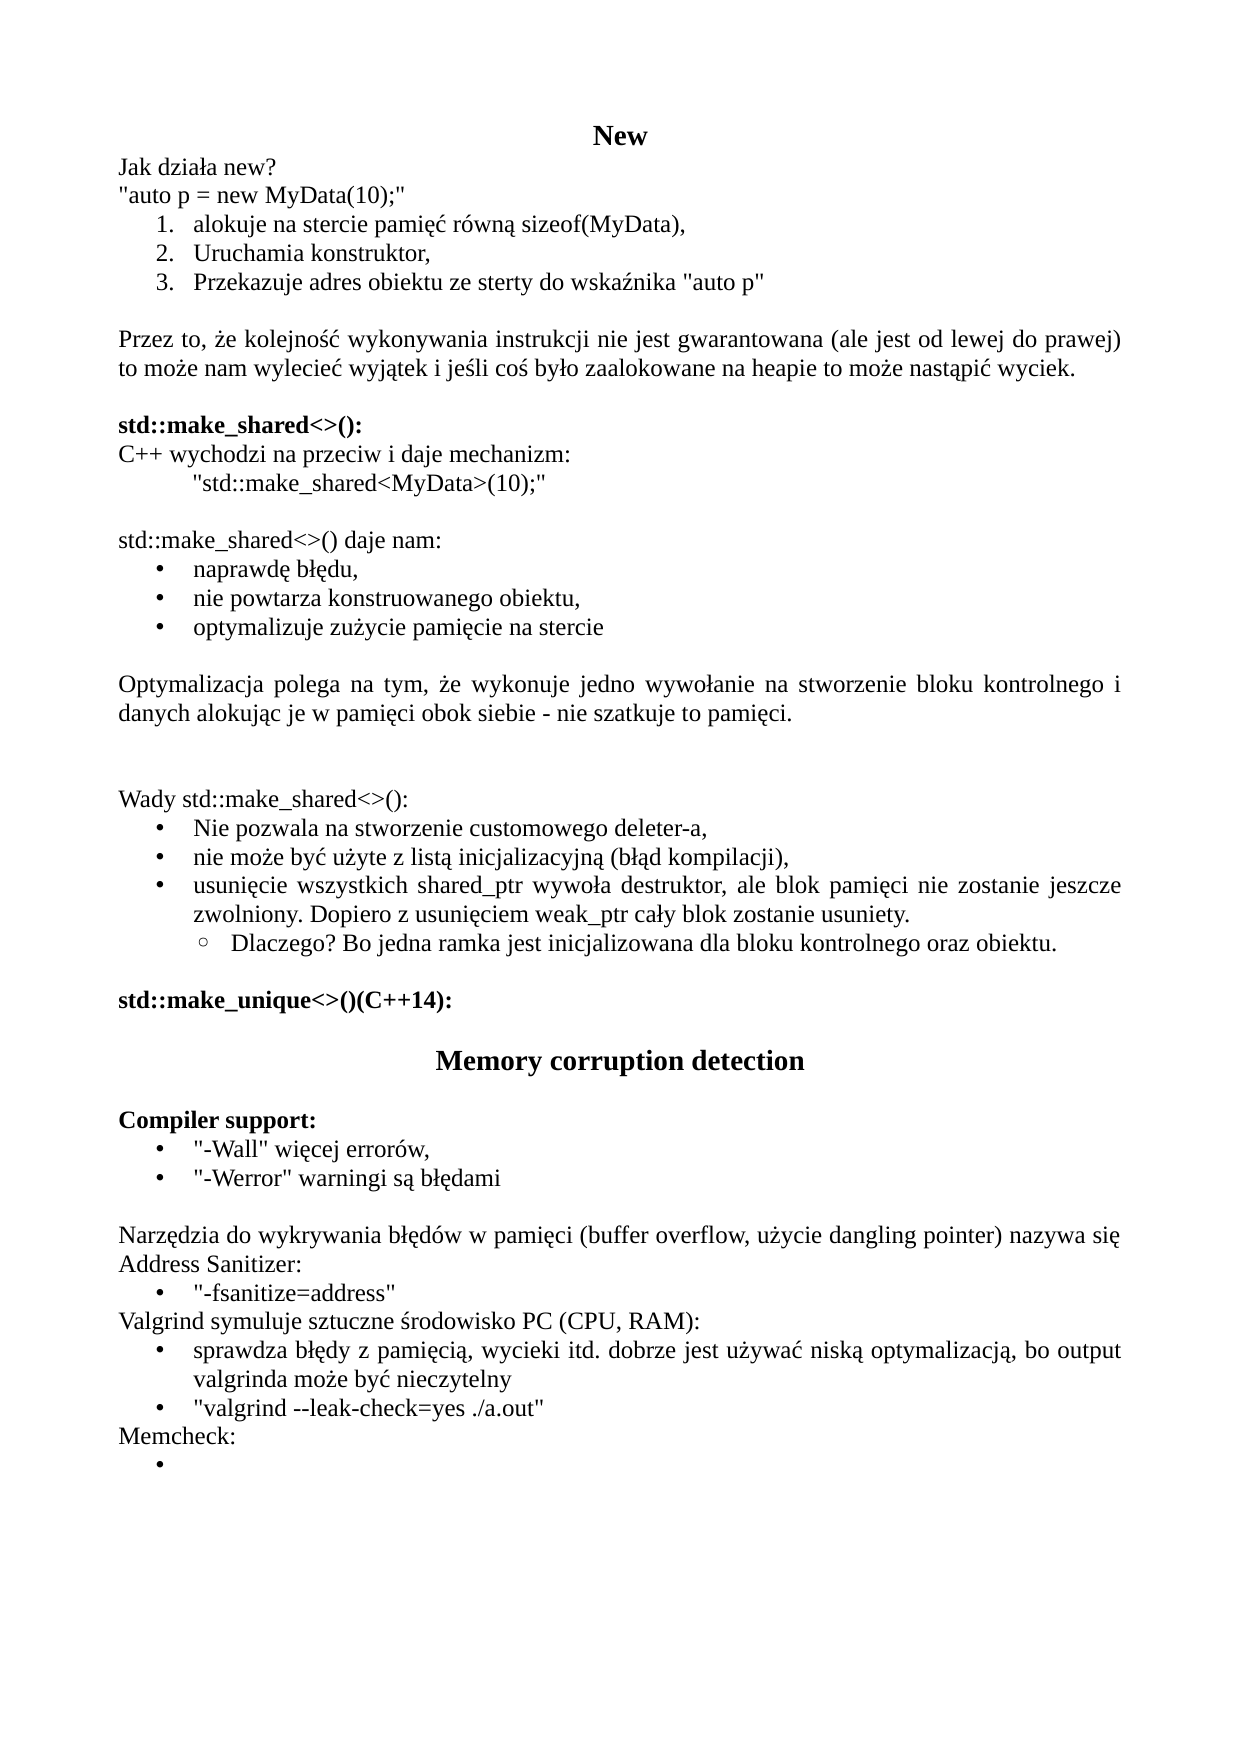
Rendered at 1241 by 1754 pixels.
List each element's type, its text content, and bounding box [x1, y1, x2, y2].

text Narzędzia do wykrywania błędów w pamięci (buffer overflow, użycie dangling pointer) nazywa się Address Sanitizer: [118, 1220, 1122, 1278]
text New [118, 118, 1122, 152]
text Compiler support: [118, 1105, 1122, 1134]
text Jak działa new? [118, 152, 1122, 180]
text Przez to, że kolejność wykonywania instrukcji nie jest gwarantowana (ale jest od lewej do prawej) to może nam wylecieć wyjątek i jeśli coś było zaalokowane na heapie to może nastąpić wyciek. [118, 324, 1122, 382]
list "-Wall" więcej errorów, [156, 1134, 1122, 1163]
text "auto p = new MyData(10);" [118, 180, 1122, 209]
list usunięcie wszystkich shared_ptr wywoła destruktor, ale blok pamięci nie zostanie jeszcze zwolniony. Dopiero z usunięciem weak_ptr cały blok zostanie usuniety. [156, 870, 1122, 928]
text Valgrind symuluje sztuczne środowisko PC (CPU, RAM): [118, 1306, 1122, 1335]
list optymalizuje zużycie pamięcie na stercie [156, 612, 1122, 640]
list Uruchamia konstruktor, [156, 238, 1122, 267]
text std::make_shared<>() daje nam: [118, 525, 1122, 554]
text Optymalizacja polega na tym, że wykonuje jedno wywołanie na stworzenie bloku kontrolnego i danych alokując je w pamięci obok siebie - nie szatkuje to pamięci. [118, 669, 1122, 727]
list "-fsanitize=address" [156, 1278, 1122, 1306]
text C++ wychodzi na przeciw i daje mechanizm: [118, 439, 1122, 468]
list naprawdę błędu, [156, 554, 1122, 583]
text Memory corruption detection [118, 1043, 1122, 1076]
list nie może być użyte z listą inicjalizacyjną (błąd kompilacji), [156, 842, 1122, 870]
text "std::make_shared<MyData>(10);" [118, 468, 1122, 497]
list Nie pozwala na stworzenie customowego deleter-a, [156, 813, 1122, 842]
list nie powtarza konstruowanego obiektu, [156, 583, 1122, 612]
list sprawdza błędy z pamięcią, wycieki itd. dobrze jest używać niską optymalizacją, bo output valgrinda może być nieczytelny [156, 1335, 1122, 1393]
text std::make_shared<>(): [118, 410, 1122, 439]
list Przekazuje adres obiektu ze sterty do wskaźnika "auto p" [156, 267, 1122, 295]
list "-Werror" warningi są błędami [156, 1163, 1122, 1191]
text std::make_unique<>()(C++14): [118, 985, 1122, 1014]
list Dlaczego? Bo jedna ramka jest inicjalizowana dla bloku kontrolnego oraz obiektu. [193, 928, 1122, 957]
list alokuje na stercie pamięć równą sizeof(MyData), [156, 209, 1122, 238]
text Wady std::make_shared<>(): [118, 784, 1122, 813]
list "valgrind --leak-check=yes ./a.out" [156, 1393, 1122, 1421]
text Memcheck: [118, 1421, 1122, 1450]
